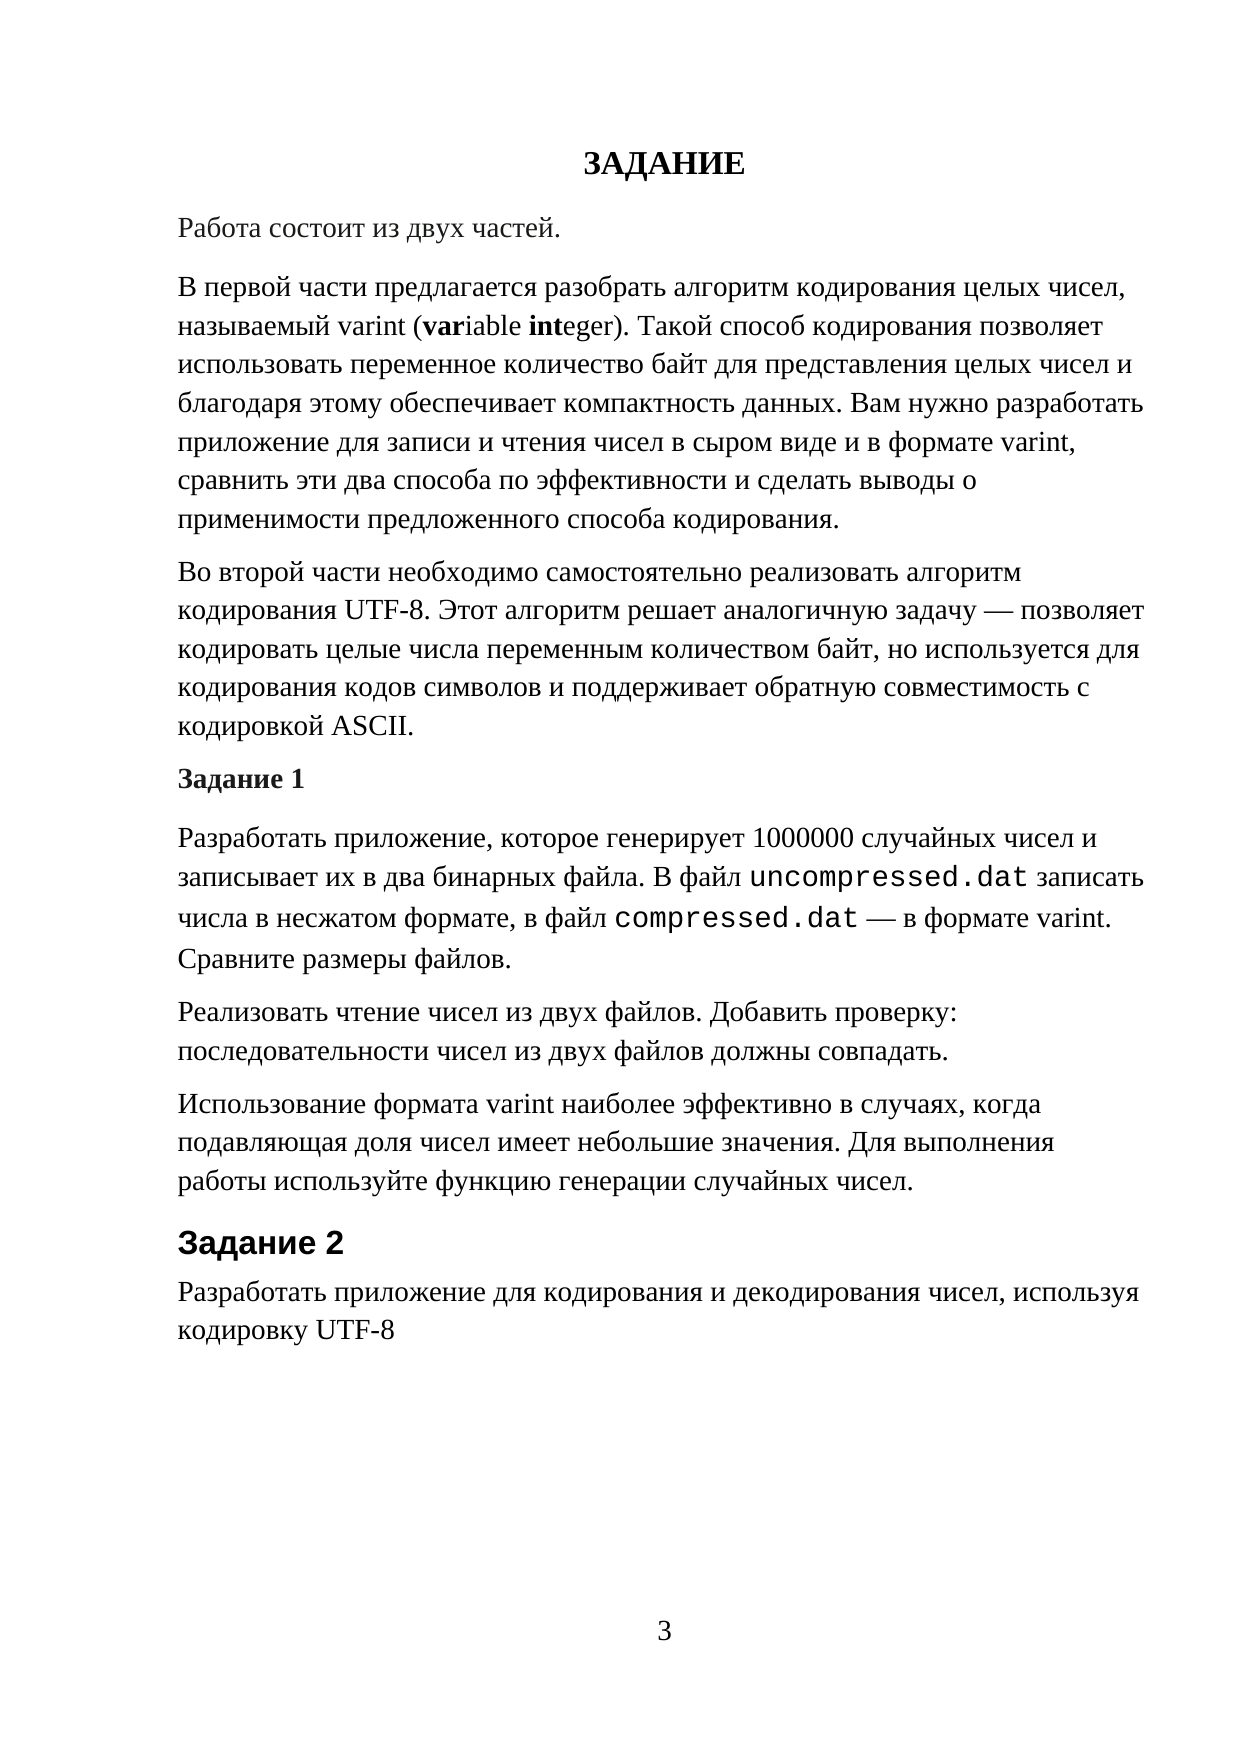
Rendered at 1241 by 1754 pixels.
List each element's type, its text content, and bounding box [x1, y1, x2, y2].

text Во второй части необходимо самостоятельно реализовать алгоритм кодирования UTF-8. Этот алгоритм решает аналогичную задачу — позволяет кодировать целые числа переменным количеством байт, но используется для кодирования кодов символов и поддерживает обратную совместимость с кодировкой ASCII. [177, 554, 1152, 742]
text Разработать приложение, которое генерирует 1000000 случайных чисел и записывает их в два бинарных файла. В файл uncompressed.dat записать числа в несжатом формате, в файл compressed.dat — в формате varint. Сравните размеры файлов. [177, 821, 1152, 975]
text Использование формата varint наиболее эффективно в случаях, когда подавляющая доля чисел имеет небольшие значения. Для выполнения работы используйте функцию генерации случайных чисел. [177, 1086, 1152, 1197]
subtitle Задание 2 [177, 1222, 1152, 1261]
text Реализовать чтение чисел из двух файлов. Добавить проверку: последовательности чисел из двух файлов должны совпадать. [177, 994, 1152, 1066]
subtitle ЗАДАНИЕ [177, 143, 1152, 181]
subtitle Задание 1 [177, 761, 1152, 795]
text Работа состоит из двух частей. [177, 210, 1152, 244]
text Разработать приложение для кодирования и декодирования чисел, используя кодировку UTF-8 [177, 1274, 1152, 1346]
text В первой части предлагается разобрать алгоритм кодирования целых чисел, называемый varint (variable integer). Такой способ кодирования позволяет использовать переменное количество байт для представления целых чисел и благодаря этому обеспечивает компактность данных. Вам нужно разработать приложение для записи и чтения чисел в сыром виде и в формате varint, сравнить эти два способа по эффективности и сделать выводы о применимости предложенного способа кодирования. [177, 269, 1152, 534]
